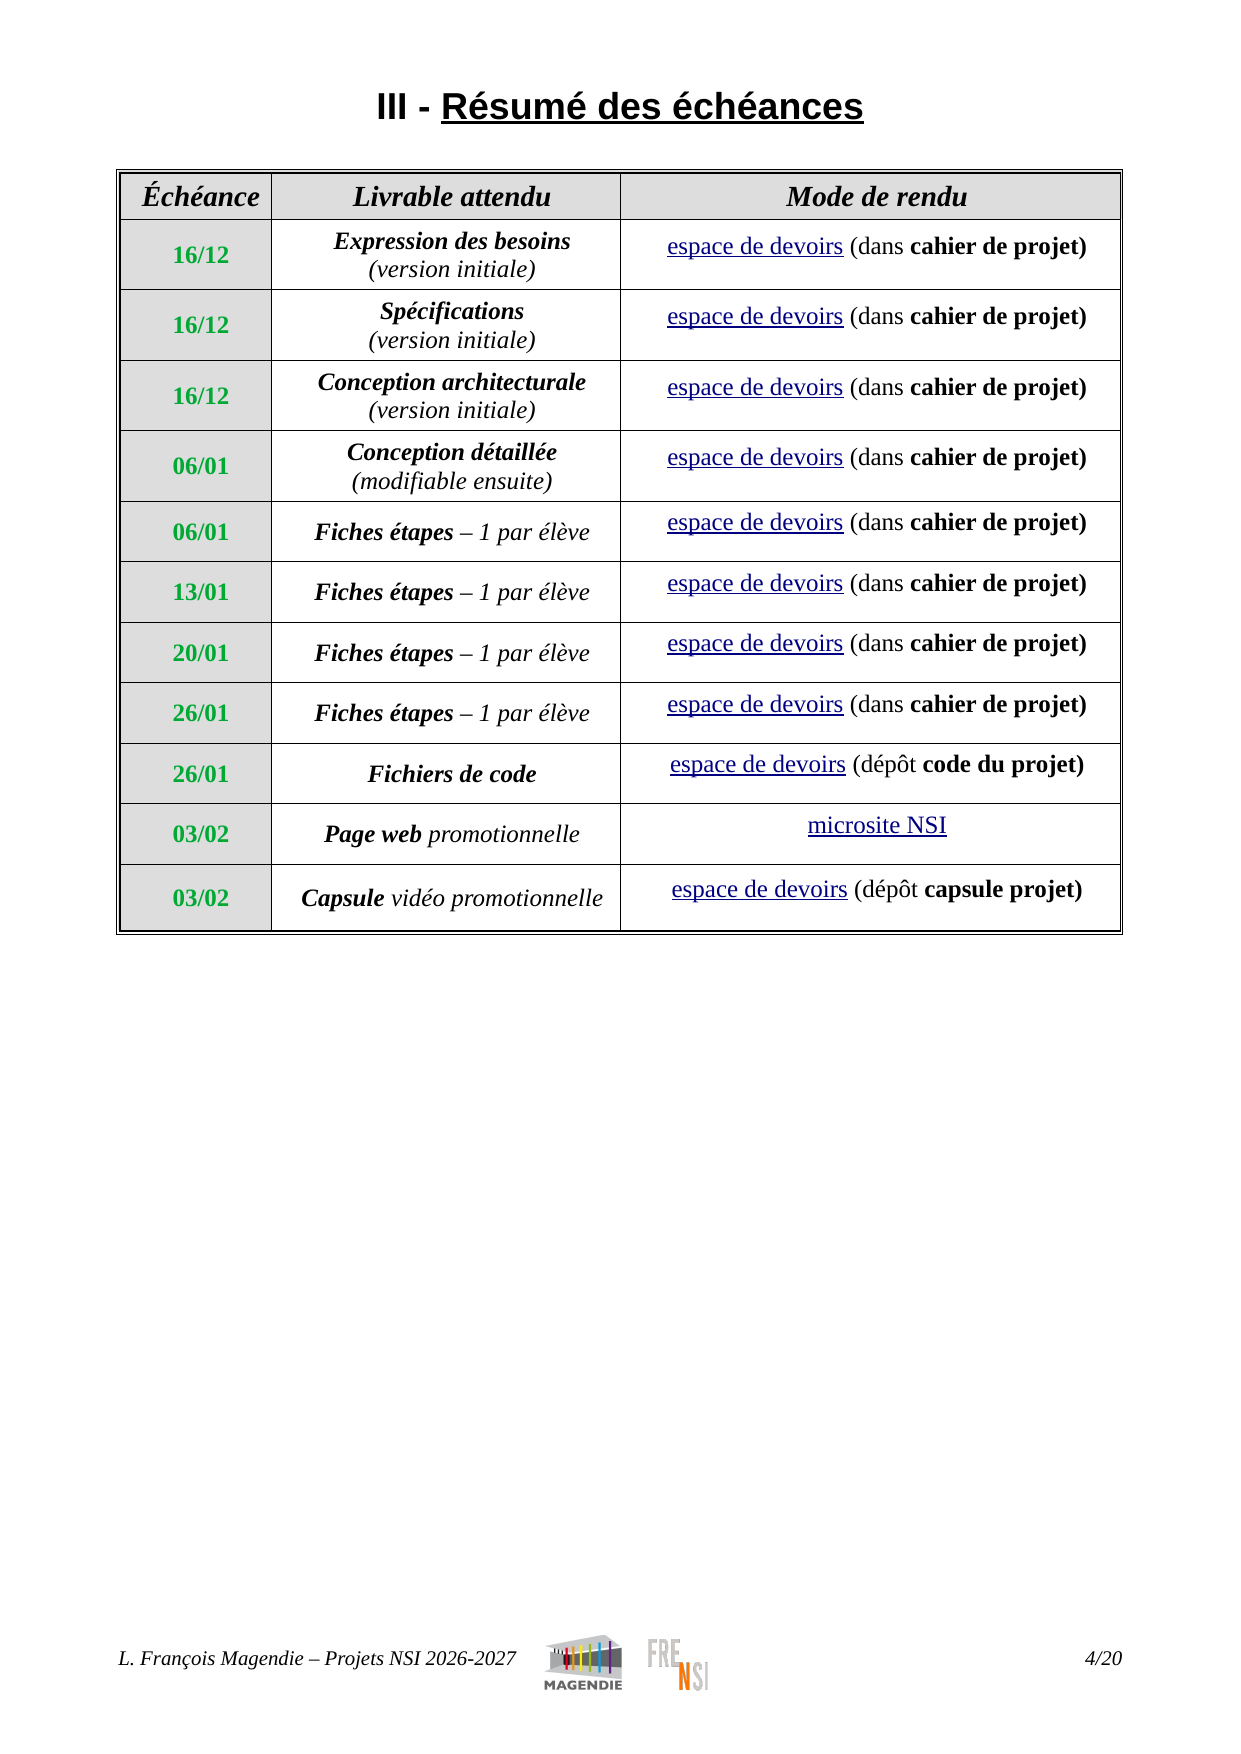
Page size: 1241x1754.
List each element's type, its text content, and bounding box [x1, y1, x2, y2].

table_cell espace de devoirs (dépôt code du projet) [621, 744, 1120, 803]
table_cell 06/01 [121, 502, 271, 561]
table_cell microsite NSI [621, 804, 1120, 864]
table_cell espace de devoirs (dans cahier de projet) [621, 431, 1120, 501]
table_cell Fiches étapes – 1 par élève [272, 683, 620, 743]
table_cell Fiches étapes – 1 par élève [272, 562, 620, 622]
table_cell Fiches étapes – 1 par élève [272, 623, 620, 682]
table_cell 20/01 [121, 623, 271, 682]
table_cell Conception architecturale (version initiale) [272, 361, 620, 430]
table_cell 26/01 [121, 683, 271, 743]
subtitle Résumé des échéances [118, 84, 1122, 127]
table_cell espace de devoirs (dans cahier de projet) [621, 683, 1120, 743]
table_cell 26/01 [121, 744, 271, 803]
table_cell Conception détaillée (modifiable ensuite) [272, 431, 620, 501]
table_cell Expression des besoins (version initiale) [272, 220, 620, 289]
table_header Échéance [121, 174, 271, 219]
table_cell Spécifications (version initiale) [272, 290, 620, 360]
picture [532, 1635, 633, 1695]
table_cell espace de devoirs (dans cahier de projet) [621, 502, 1120, 561]
table_header Livrable attendu [272, 174, 620, 219]
table_cell espace de devoirs (dépôt capsule projet) [621, 865, 1120, 930]
table_cell Page web promotionnelle [272, 804, 620, 864]
table_cell 16/12 [121, 290, 271, 360]
table_cell 16/12 [121, 361, 271, 430]
table_cell Fiches étapes – 1 par élève [272, 502, 620, 561]
table_cell 03/02 [121, 865, 271, 930]
table_cell espace de devoirs (dans cahier de projet) [621, 623, 1120, 682]
table_cell 06/01 [121, 431, 271, 501]
table_cell Capsule vidéo promotionnelle [272, 865, 620, 930]
table_cell 13/01 [121, 562, 271, 622]
table_cell espace de devoirs (dans cahier de projet) [621, 361, 1120, 430]
table_cell espace de devoirs (dans cahier de projet) [621, 562, 1120, 622]
table_cell 03/02 [121, 804, 271, 864]
table_cell Fichiers de code [272, 744, 620, 803]
picture [648, 1639, 708, 1691]
table_cell espace de devoirs (dans cahier de projet) [621, 290, 1120, 360]
table_cell espace de devoirs (dans cahier de projet) [621, 220, 1120, 289]
table_cell 16/12 [121, 220, 271, 289]
table_header Mode de rendu [621, 174, 1120, 219]
